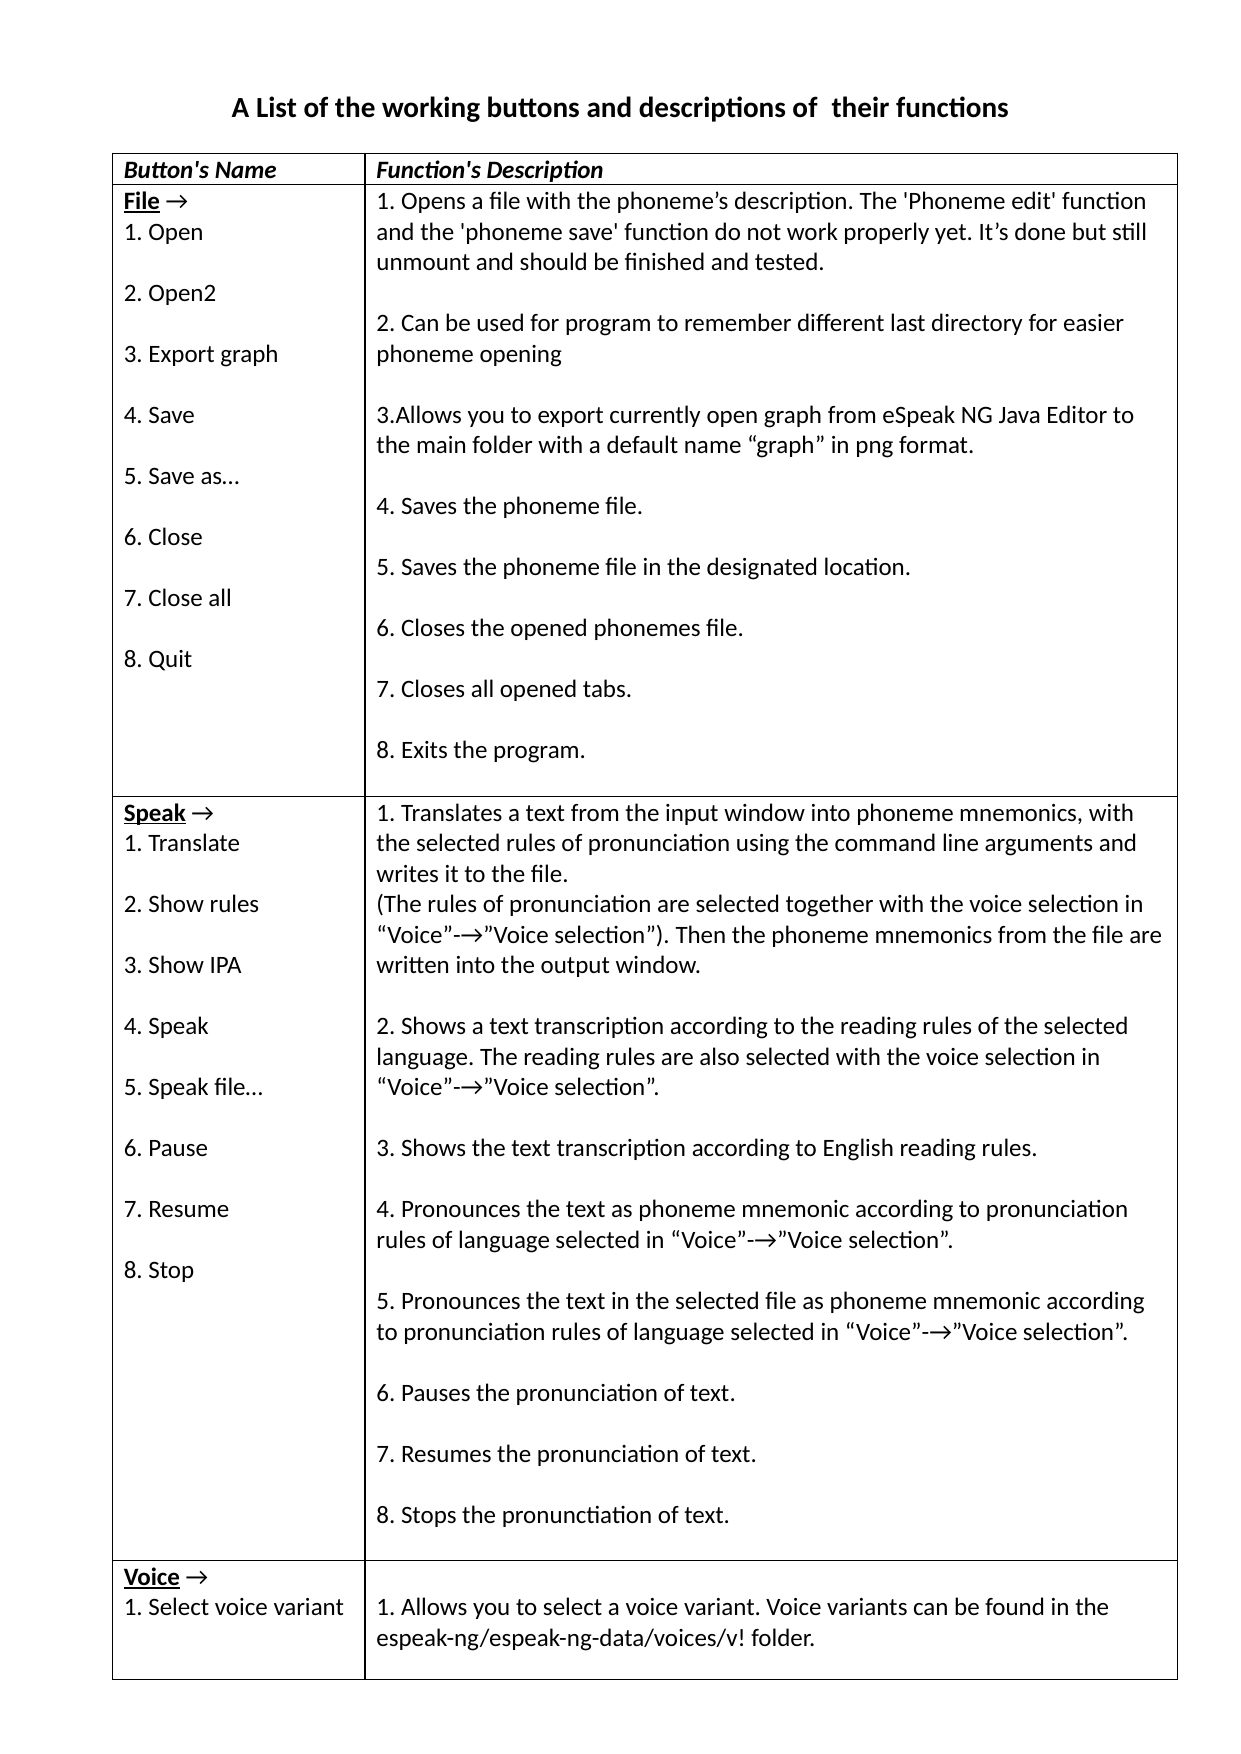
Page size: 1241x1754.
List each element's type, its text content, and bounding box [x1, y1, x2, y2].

table_cell 1. Opens a file with the phoneme’s description. The 'Phoneme edit' function and the 'phoneme save' function do not work properly yet. It’s done but still unmount and should be finished and tested. 2. Can be used for program to remember different last directory for easier phoneme opening 3.Allows you to export currently open graph from eSpeak NG Java Editor to the main folder with a default name “graph” in png format. 4. Saves the phoneme file. 5. Saves the phoneme file in the designated location. 6. Closes the opened phonemes file. 7. Closes all opened tabs. 8. Exits the program. [366, 185, 1177, 796]
table_header Button's Name [113, 154, 364, 184]
table_cell Speak → 1. Translate 2. Show rules 3. Show IPA 4. Speak 5. Speak file… 6. Pause 7. Resume 8. Stop [113, 797, 364, 1560]
table_cell File → 1. Open 2. Open2 3. Export graph 4. Save 5. Save as… 6. Close 7. Close all 8. Quit [113, 185, 364, 796]
table_cell 1. Allows you to select a voice variant. Voice variants can be found in the espeak-ng/espeak-ng-data/voices/v! folder. [366, 1561, 1177, 1679]
text A List of the working buttons and descriptions of their functions [118, 89, 1122, 124]
table_cell 1. Translates a text from the input window into phoneme mnemonics, with the selected rules of pronunciation using the command line arguments and writes it to the file. (The rules of pronunciation are selected together with the voice selection in “Voice”-→”Voice selection”). Then the phoneme mnemonics from the file are written into the output window. 2. Shows a text transcription according to the reading rules of the selected language. The reading rules are also selected with the voice selection in “Voice”-→”Voice selection”. 3. Shows the text transcription according to English reading rules. 4. Pronounces the text as phoneme mnemonic according to pronunciation rules of language selected in “Voice”-→”Voice selection”. 5. Pronounces the text in the selected file as phoneme mnemonic according to pronunciation rules of language selected in “Voice”-→”Voice selection”. 6. Pauses the pronunciation of text. 7. Resumes the pronunciation of text. 8. Stops the pronunctiation of text. [366, 797, 1177, 1560]
table_cell Voice → 1. Select voice variant [113, 1561, 364, 1679]
table_header Function's Description [366, 154, 1177, 184]
